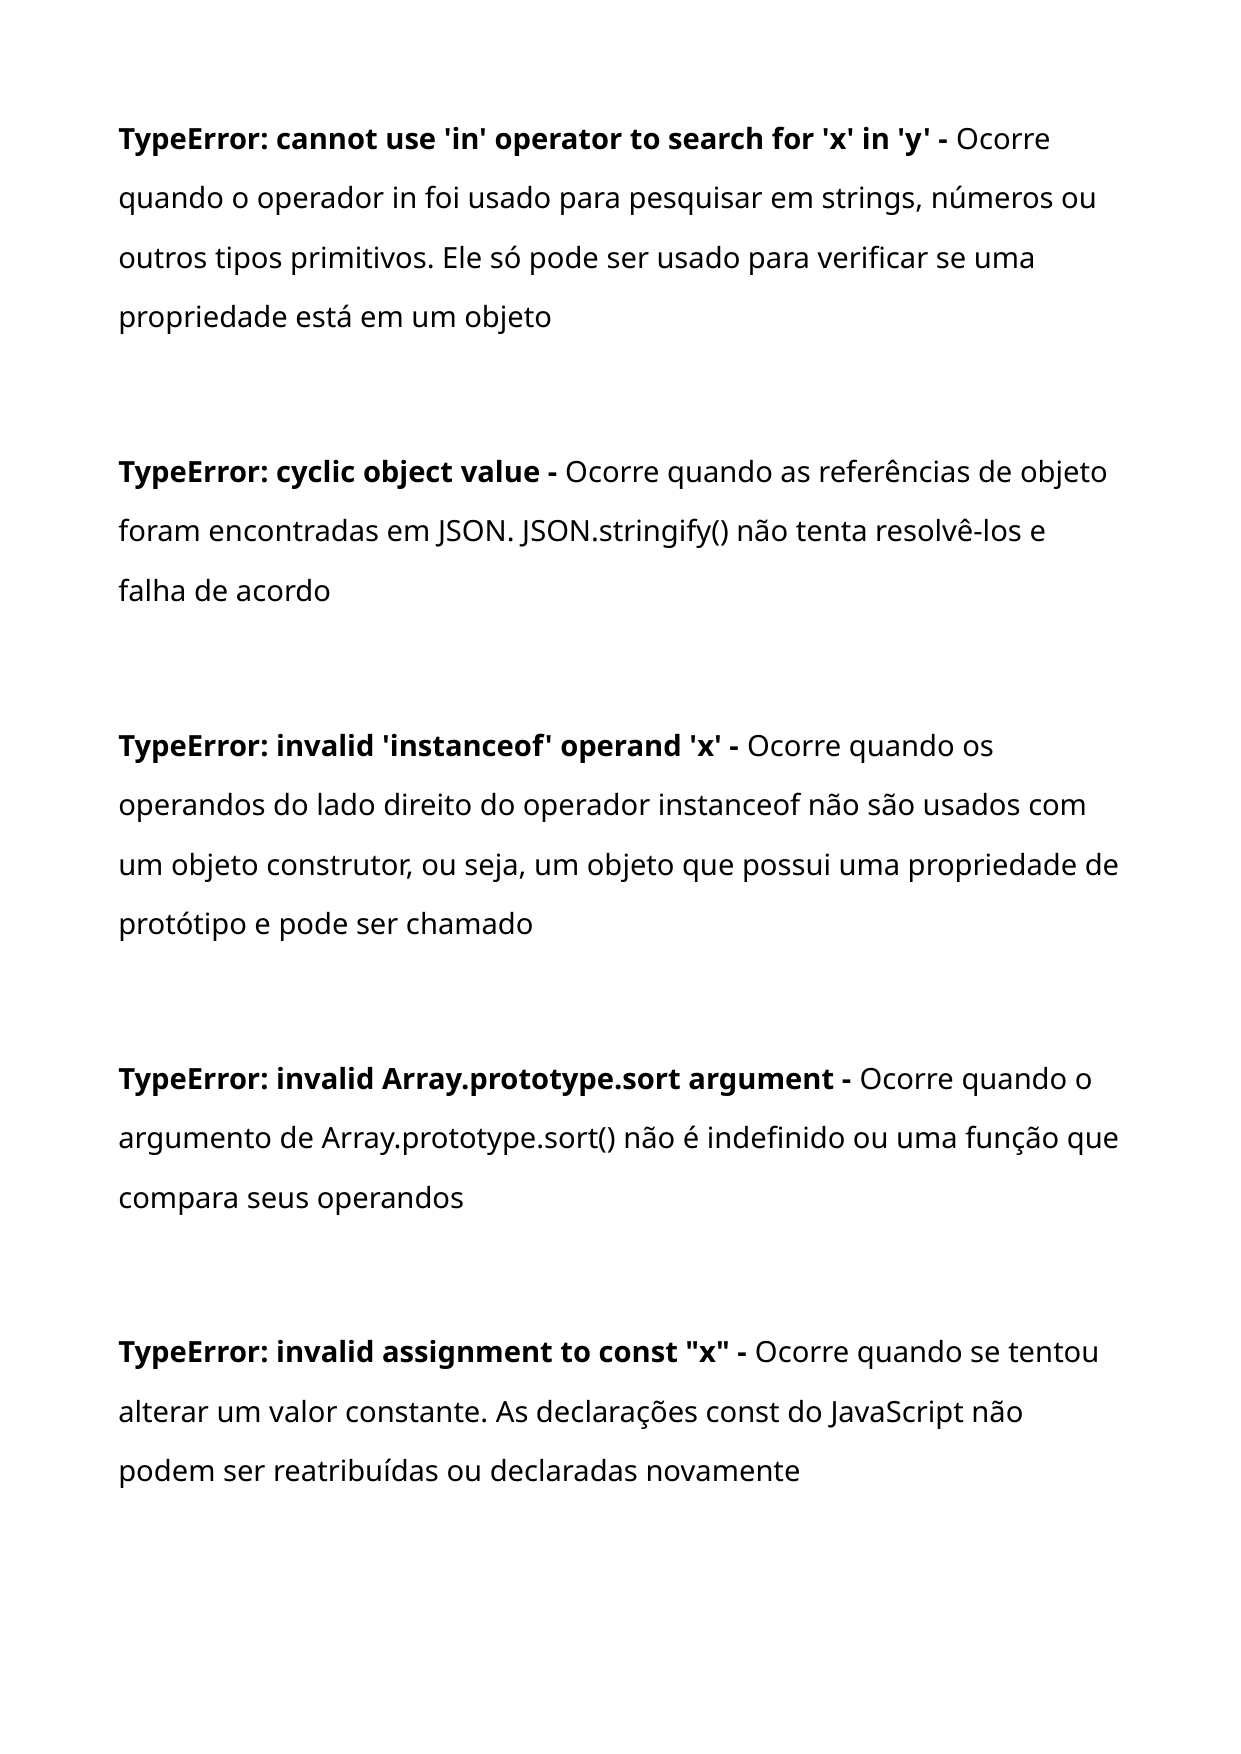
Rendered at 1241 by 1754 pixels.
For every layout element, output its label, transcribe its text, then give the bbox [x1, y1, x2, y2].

subtitle TypeError: invalid assignment to const "x" - Ocorre quando se tentou alterar um valor constante. As declarações const do JavaScript não podem ser reatribuídas ou declaradas novamente [118, 1332, 1122, 1490]
subtitle TypeError: cannot use 'in' operator to search for 'x' in 'y' - Ocorre quando o operador in foi usado para pesquisar em strings, números ou outros tipos primitivos. Ele só pode ser usado para verificar se uma propriedade está em um objeto [118, 118, 1122, 336]
subtitle TypeError: invalid Array.prototype.sort argument - Ocorre quando o argumento de Array.prototype.sort() não é indefinido ou uma função que compara seus operandos [118, 1058, 1122, 1217]
subtitle TypeError: cyclic object value - Ocorre quando as referências de objeto foram encontradas em JSON. JSON.stringify() não tenta resolvê-los e falha de acordo [118, 451, 1122, 610]
subtitle TypeError: invalid 'instanceof' operand 'x' - Ocorre quando os operandos do lado direito do operador instanceof não são usados com um objeto construtor, ou seja, um objeto que possui uma propriedade de protótipo e pode ser chamado [118, 725, 1122, 943]
